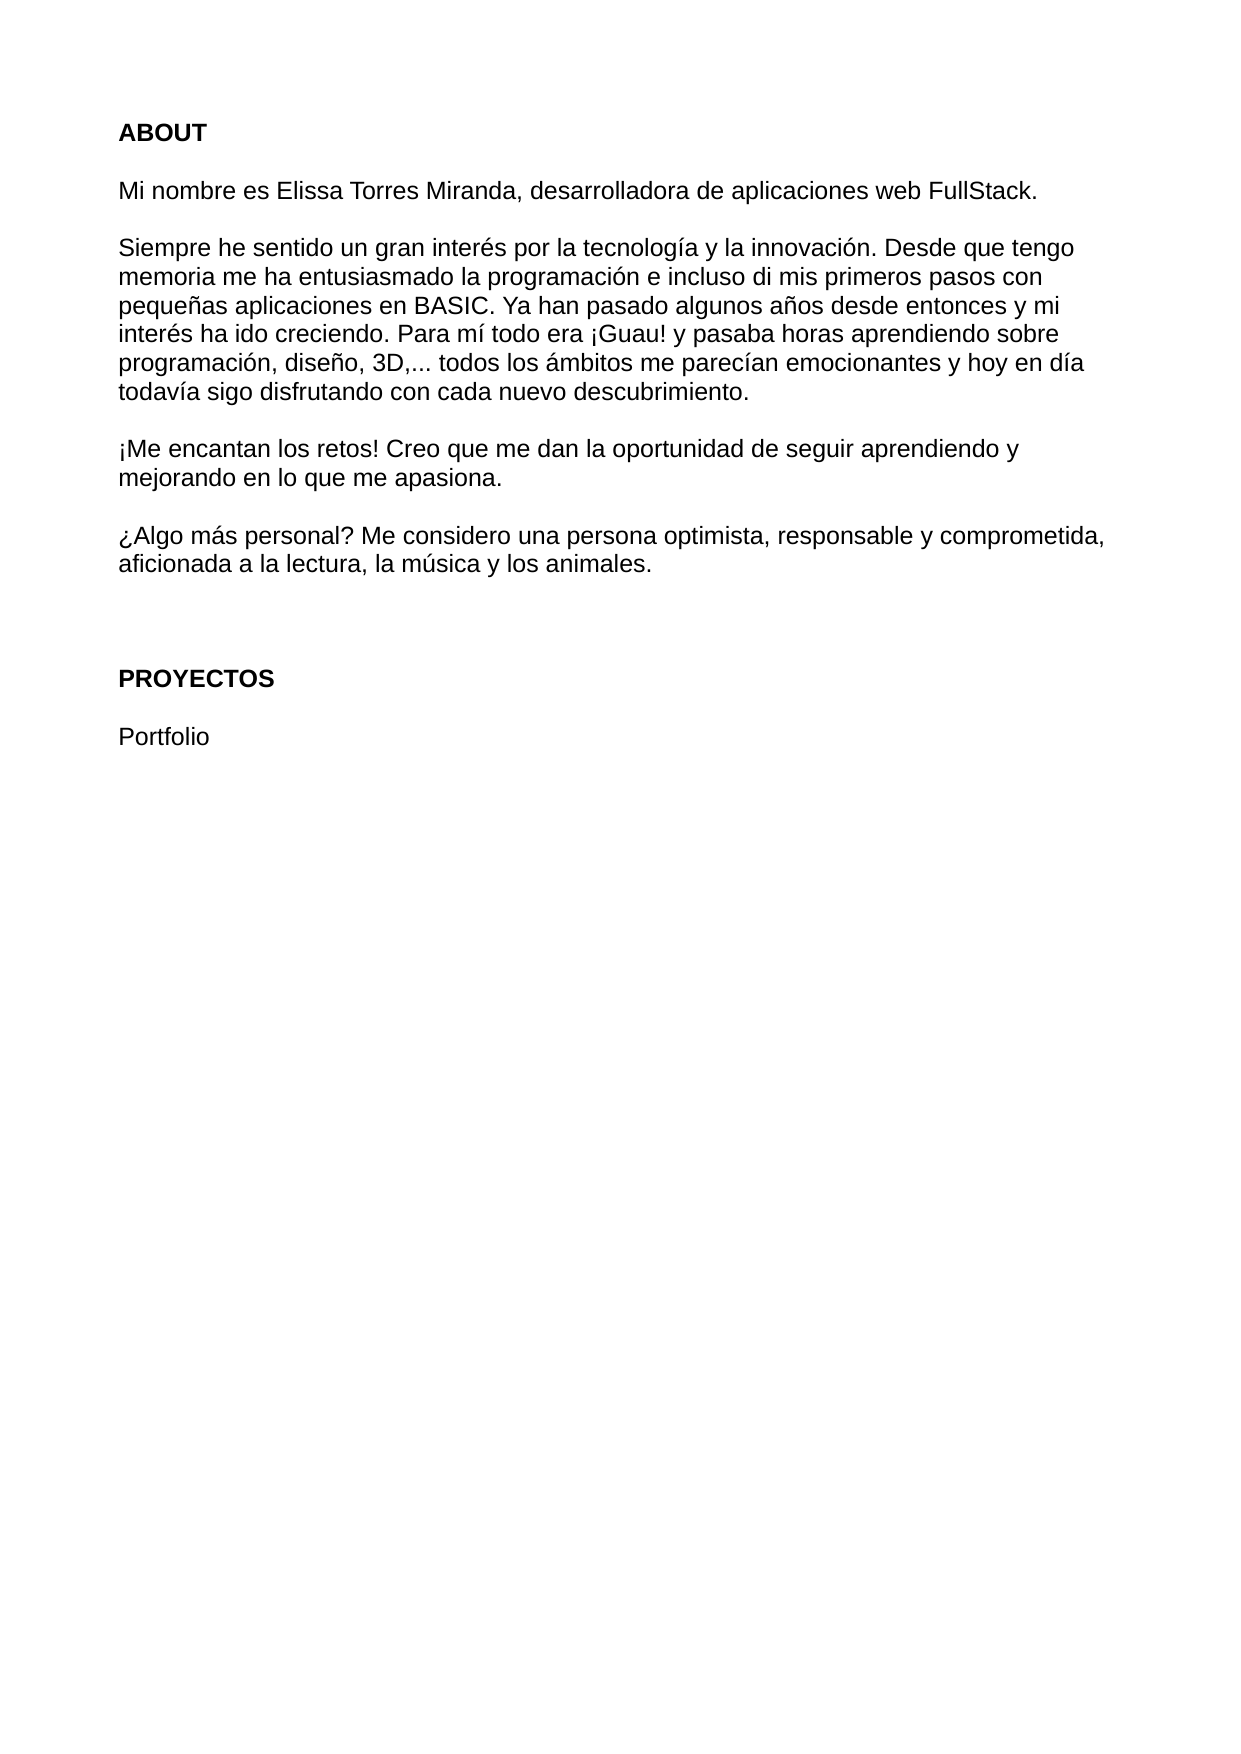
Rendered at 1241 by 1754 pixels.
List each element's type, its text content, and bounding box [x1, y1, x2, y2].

text Siempre he sentido un gran interés por la tecnología y la innovación. Desde que tengo memoria me ha entusiasmado la programación e incluso di mis primeros pasos con pequeñas aplicaciones en BASIC. Ya han pasado algunos años desde entonces y mi interés ha ido creciendo. Para mí todo era ¡Guau! y pasaba horas aprendiendo sobre programación, diseño, 3D,... todos los ámbitos me parecían emocionantes y hoy en día todavía sigo disfrutando con cada nuevo descubrimiento. [118, 233, 1122, 406]
text Portfolio [118, 722, 1122, 751]
text ¡Me encantan los retos! Creo que me dan la oportunidad de seguir aprendiendo y mejorando en lo que me apasiona. [118, 434, 1122, 492]
text PROYECTOS [118, 664, 1122, 693]
text Mi nombre es Elissa Torres Miranda, desarrolladora de aplicaciones web FullStack. [118, 176, 1122, 204]
text ABOUT [118, 118, 1122, 147]
text ¿Algo más personal? Me considero una persona optimista, responsable y comprometida, aficionada a la lectura, la música y los animales. [118, 521, 1122, 578]
